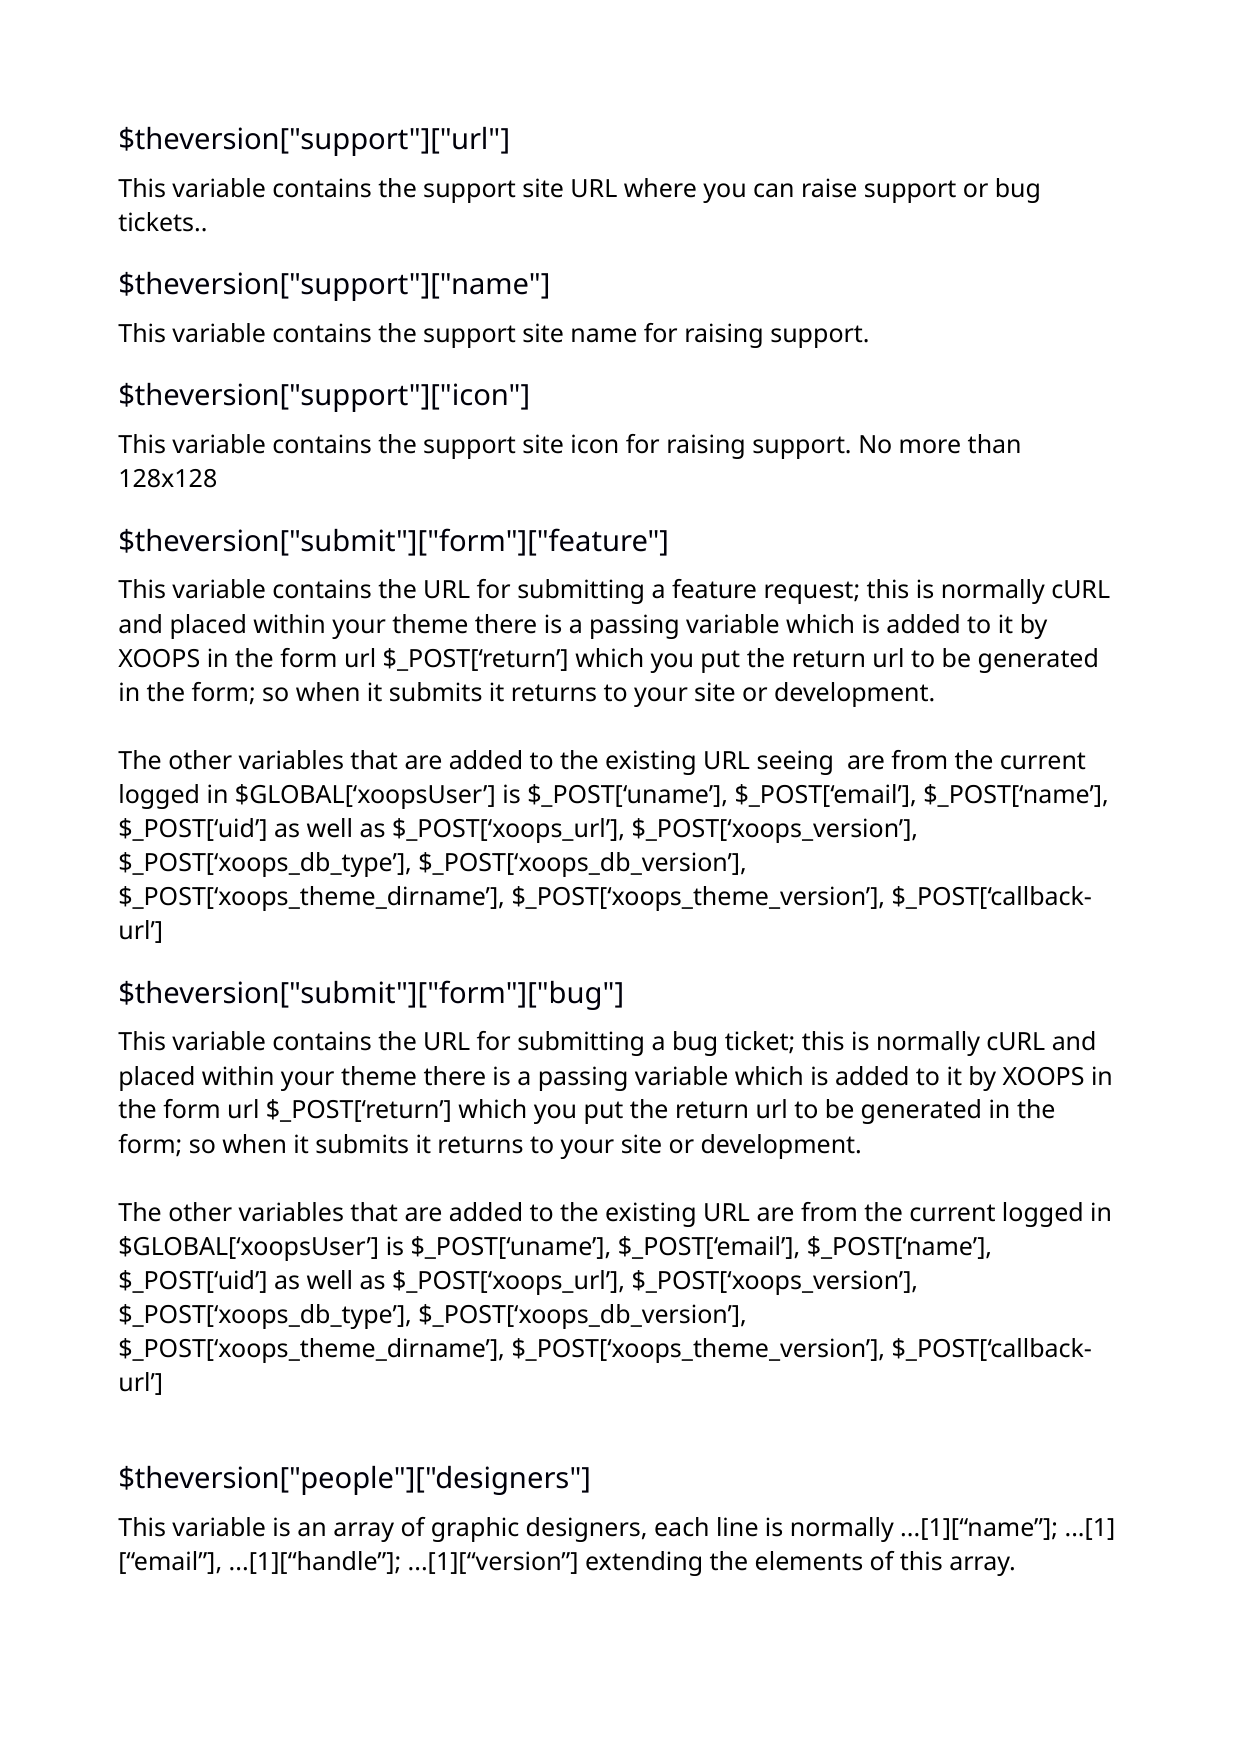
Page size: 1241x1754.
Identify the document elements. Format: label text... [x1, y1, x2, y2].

text This variable contains the support site icon for raising support. No more than 128x128 [118, 427, 1122, 495]
text This variable is an array of graphic designers, each line is normally ...[1][“name”]; ...[1][“email”], ...[1][“handle”]; ...[1][“version”] extending the elements of this array. [118, 1510, 1122, 1578]
text This variable contains the URL for submitting a feature request; this is normally cURL and placed within your theme there is a passing variable which is added to it by XOOPS in the form url $_POST[‘return’] which you put the return url to be generated in the form; so when it submits it returns to your site or development. [118, 572, 1122, 708]
text This variable contains the URL for submitting a bug ticket; this is normally cURL and placed within your theme there is a passing variable which is added to it by XOOPS in the form url $_POST[‘return’] which you put the return url to be generated in the form; so when it submits it returns to your site or development. [118, 1024, 1122, 1160]
subtitle $theversion["submit"]["form"]["feature"] [118, 520, 1122, 560]
subtitle $theversion["people"]["designers"] [118, 1458, 1122, 1497]
text The other variables that are added to the existing URL are from the current logged in $GLOBAL[‘xoopsUser’] is $_POST[‘uname’], $_POST[‘email’], $_POST[‘name’], $_POST[‘uid’] as well as $_POST[‘xoops_url’], $_POST[‘xoops_version’], $_POST[‘xoops_db_type’], $_POST[‘xoops_db_version’], $_POST[‘xoops_theme_dirname’], $_POST[‘xoops_theme_version’], $_POST[‘callback-url’] [118, 1194, 1122, 1399]
text This variable contains the support site name for raising support. [118, 316, 1122, 350]
subtitle $theversion["support"]["name"] [118, 263, 1122, 303]
subtitle $theversion["support"]["url"] [118, 118, 1122, 158]
subtitle $theversion["submit"]["form"]["bug"] [118, 972, 1122, 1012]
text The other variables that are added to the existing URL seeing are from the current logged in $GLOBAL[‘xoopsUser’] is $_POST[‘uname’], $_POST[‘email’], $_POST[‘name’], $_POST[‘uid’] as well as $_POST[‘xoops_url’], $_POST[‘xoops_version’], $_POST[‘xoops_db_type’], $_POST[‘xoops_db_version’], $_POST[‘xoops_theme_dirname’], $_POST[‘xoops_theme_version’], $_POST[‘callback-url’] [118, 742, 1122, 947]
subtitle $theversion["support"]["icon"] [118, 375, 1122, 414]
text This variable contains the support site URL where you can raise support or bug tickets.. [118, 170, 1122, 238]
